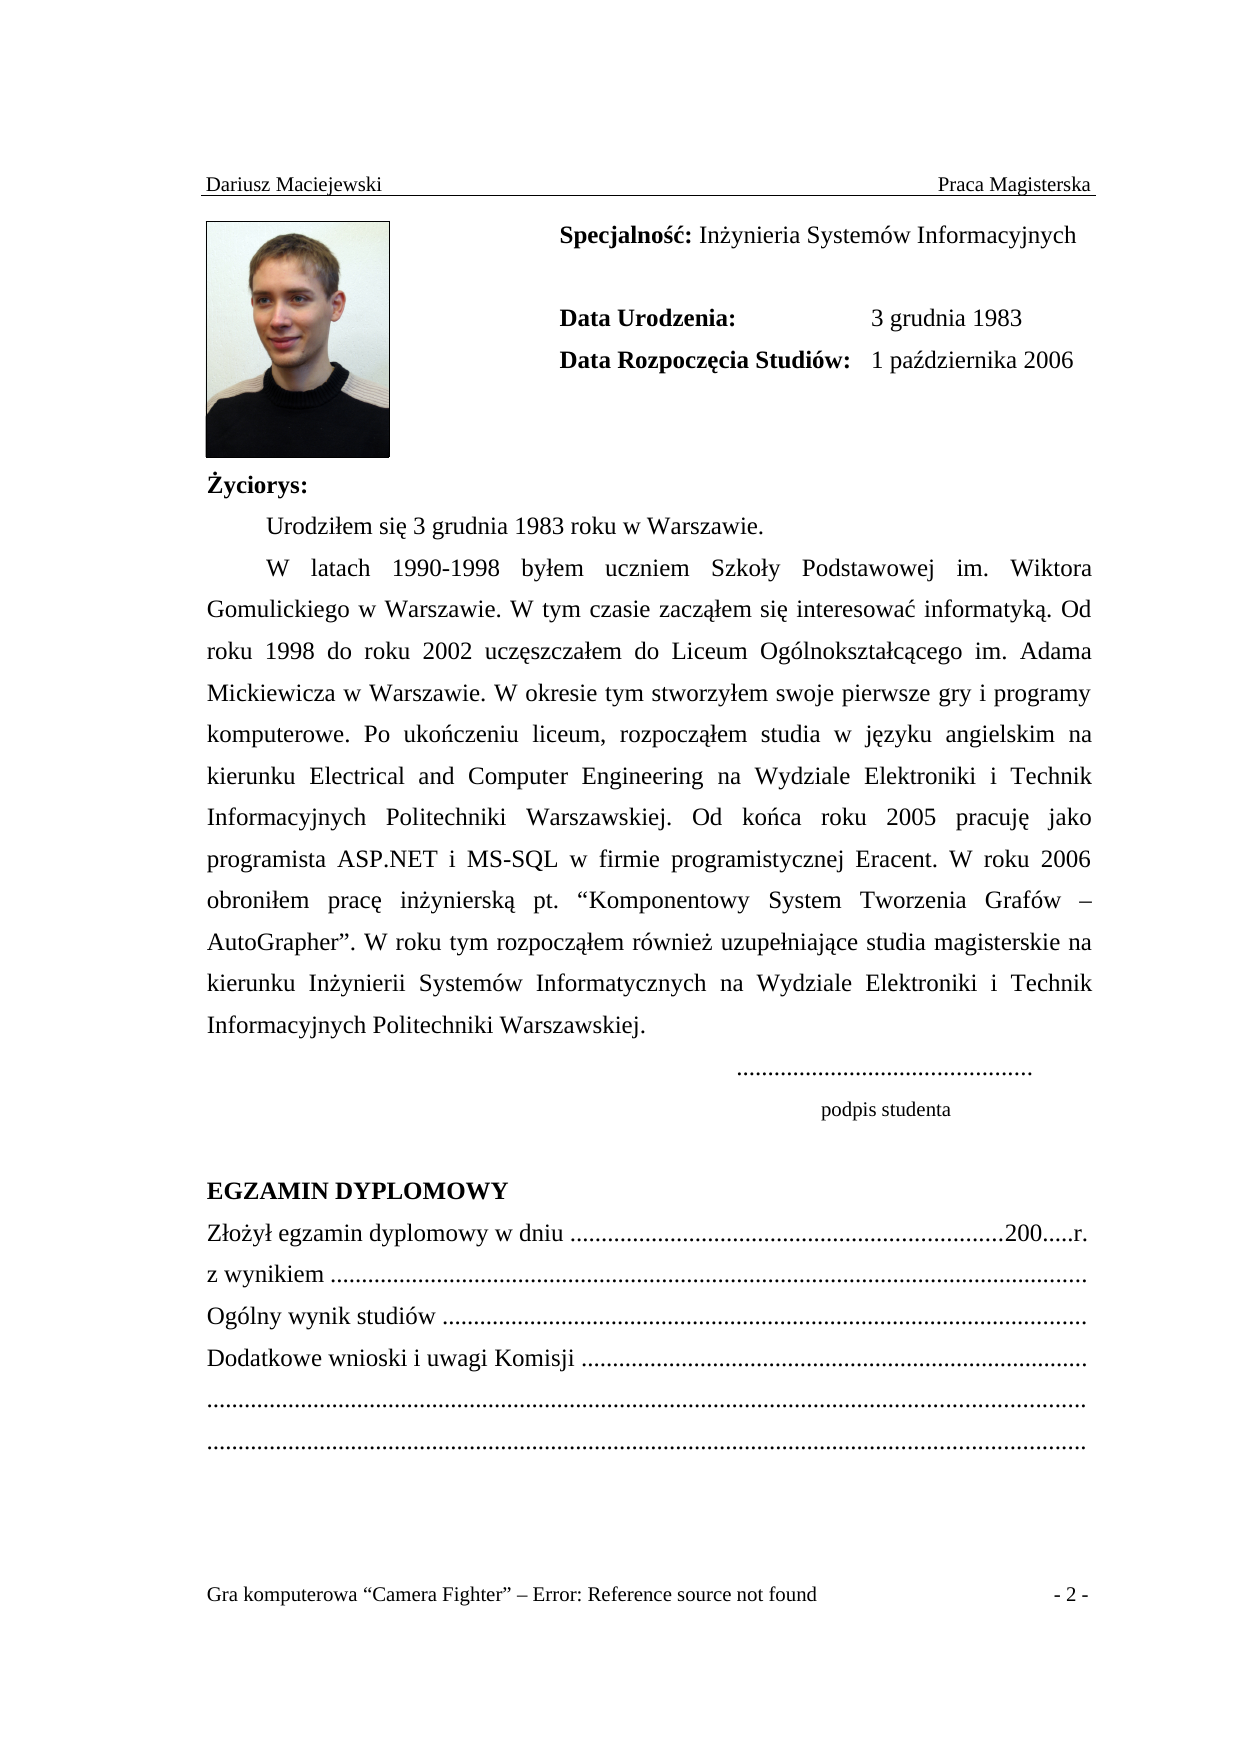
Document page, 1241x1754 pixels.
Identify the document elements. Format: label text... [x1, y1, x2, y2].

text Specjalność: Inżynieria Systemów Informacyjnych [390, 221, 1092, 249]
text z wynikiem [207, 1261, 1092, 1288]
text Ogólny wynik studiów [207, 1302, 1092, 1330]
text Urodziłem się 3 grudnia 1983 roku w Warszawie. [207, 512, 1092, 540]
text Egzamin dyplomowy [207, 1177, 1092, 1205]
text Data Rozpoczęcia Studiów: 1 października 2006 [390, 346, 1092, 374]
text Data Urodzenia: 3 grudnia 1983 [390, 304, 1092, 332]
picture [207, 222, 389, 457]
text Dodatkowe wnioski i uwagi Komisji [207, 1344, 1092, 1454]
text W latach 1990-1998 byłem uczniem Szkoły Podstawowej im. Wiktora Gomulickiego w Warszawie. W tym czasie zacząłem się interesować informatyką. Od roku 1998 do roku 2002 uczęszczałem do Liceum Ogólnokształcącego im. Adama Mickiewicza w Warszawie. W okresie tym stworzyłem swoje pierwsze gry i programy komputerowe. Po ukończeniu liceum, rozpocząłem studia w języku angielskim na kierunku Electrical and Computer Engineering na Wydziale Elektroniki i Technik Informacyjnych Politechniki Warszawskiej. Od końca roku 2005 pracuję jako programista ASP.NET i MS-SQL w firmie programistycznej Eracent. W roku 2006 obroniłem pracę inżynierską pt. “Komponentowy System Tworzenia Grafów – AutoGrapher”. W roku tym rozpocząłem również uzupełniające studia magisterskie na kierunku Inżynierii Systemów Informatycznych na Wydziale Elektroniki i Technik Informacyjnych Politechniki Warszawskiej. [207, 554, 1092, 1039]
text podpis studenta [207, 1094, 1092, 1122]
text Złożył egzamin dyplomowy w dniu 200.....r. [207, 1219, 1092, 1247]
text Życiorys: [207, 471, 1092, 498]
